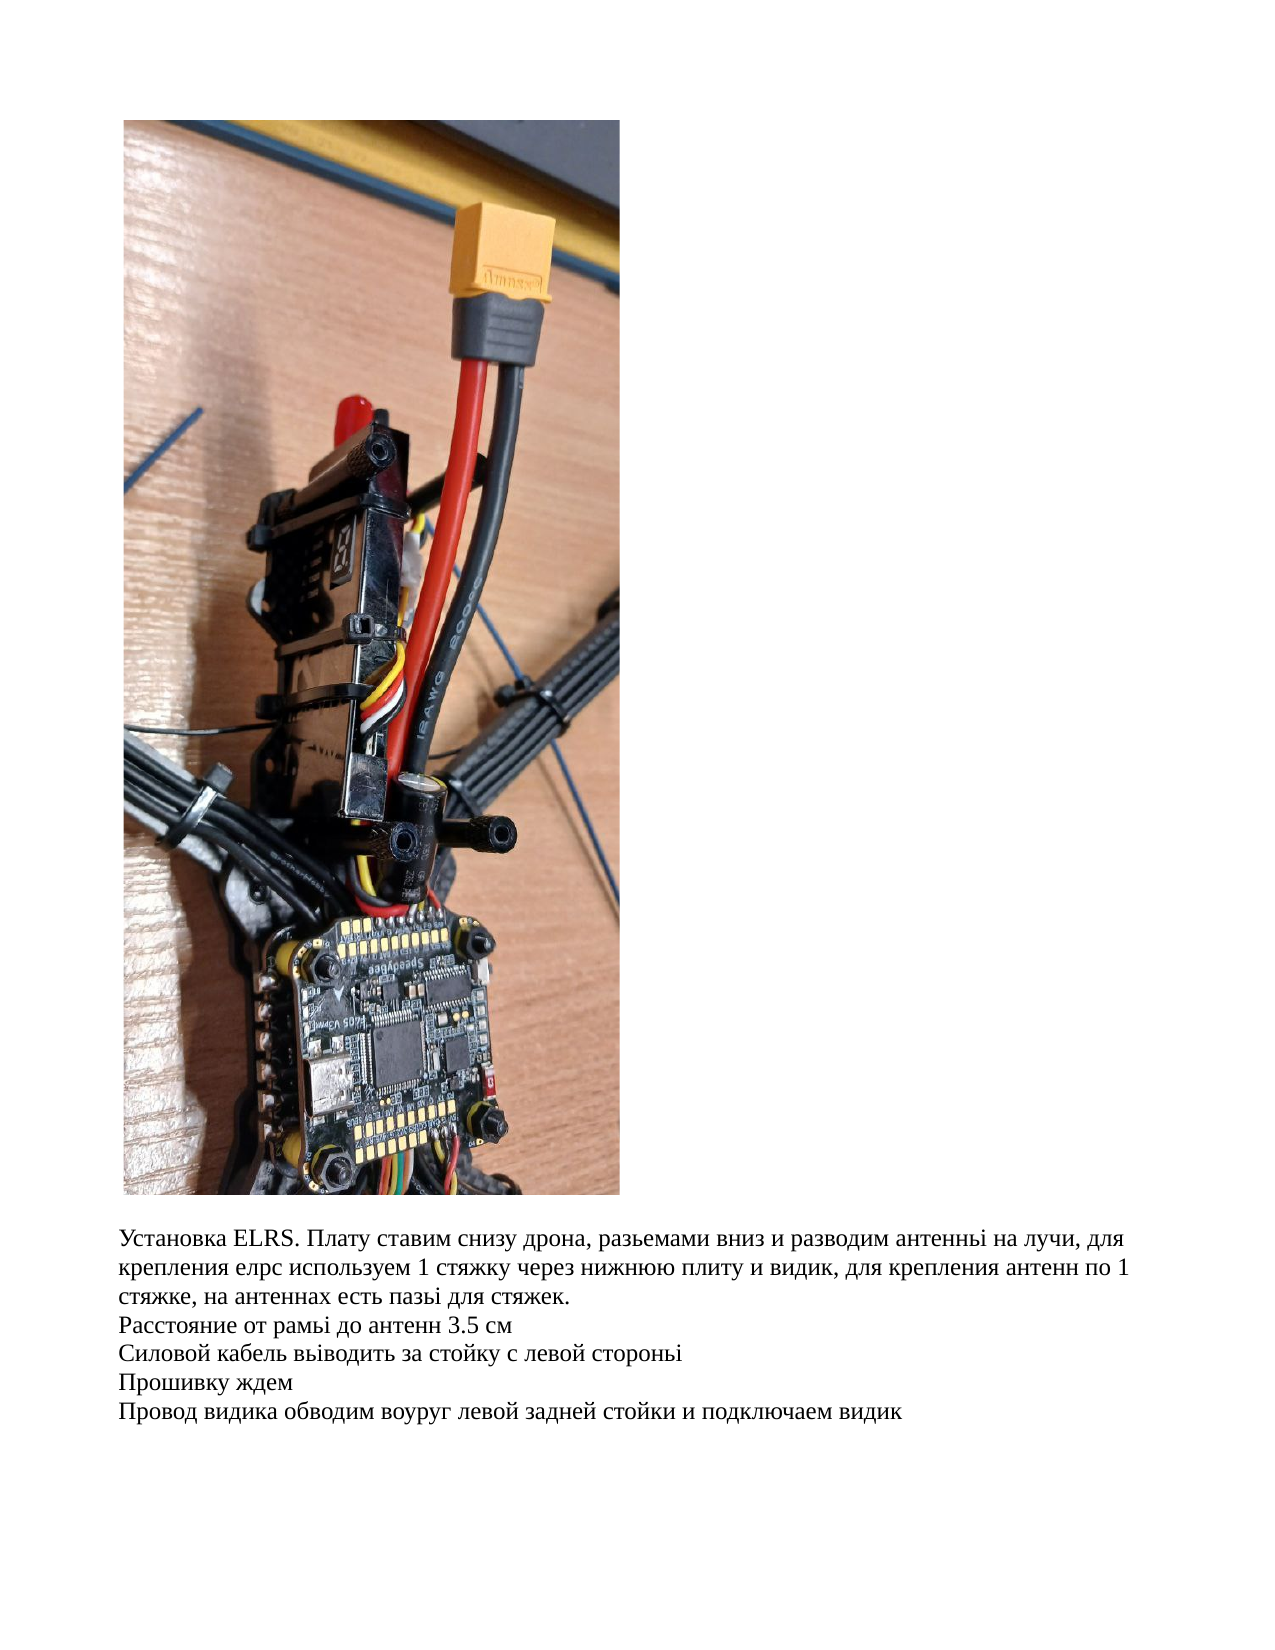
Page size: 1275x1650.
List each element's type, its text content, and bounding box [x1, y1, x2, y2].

text Провод видика обводим воуруг левой задней стойки и подключаем видик [118, 1396, 1157, 1425]
text Установка ELRS. Плату ставим снизу дрона, разьемами вниз и разводим антенньі на лучи, для крепления елрс используем 1 стяжку через нижнюю плиту и видик, для крепления антенн по 1 стяжке, на антеннах есть пазьі для стяжек. [118, 1223, 1157, 1310]
text Расстояние от рамьі до антенн 3.5 см [118, 1310, 1157, 1338]
text Силовой кабель вьіводить за стойку с левой стороньі [118, 1338, 1157, 1367]
picture [123, 120, 620, 1195]
text Прошивку ждем [118, 1367, 1157, 1396]
